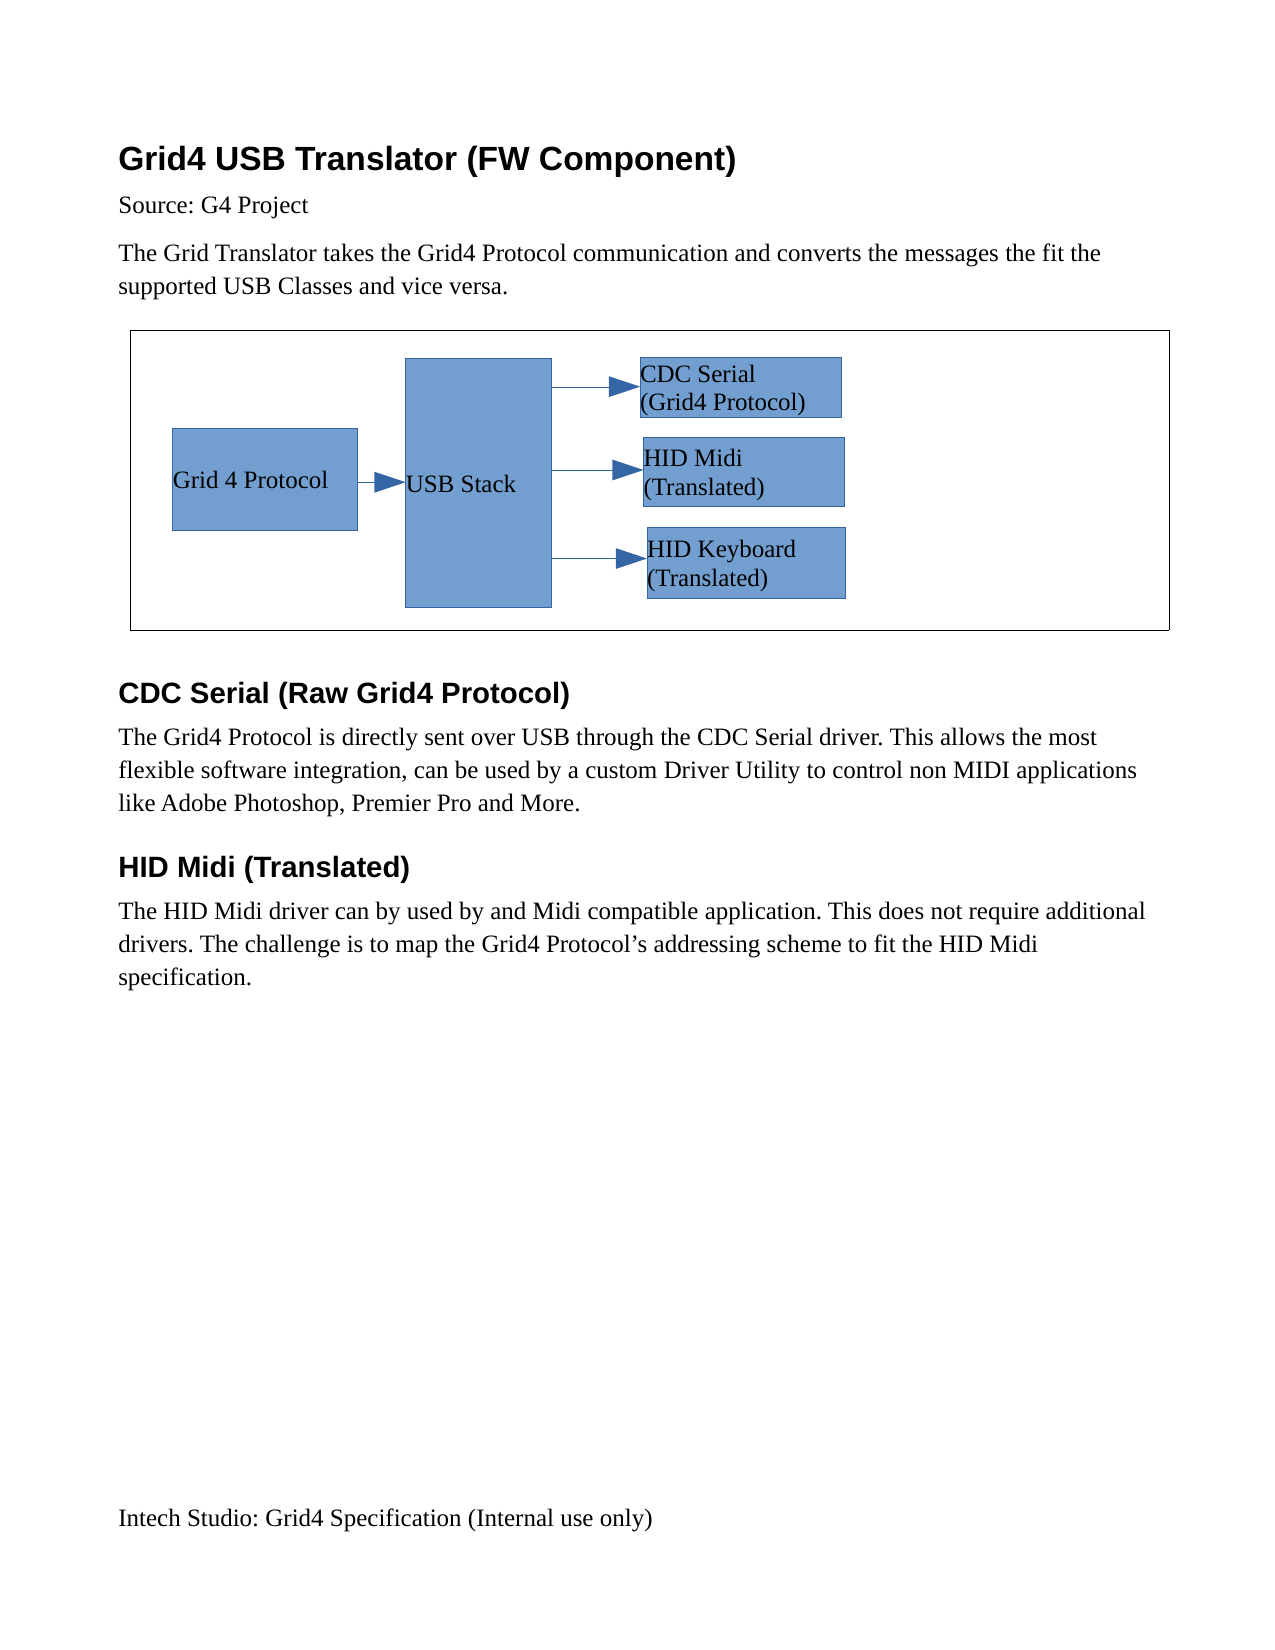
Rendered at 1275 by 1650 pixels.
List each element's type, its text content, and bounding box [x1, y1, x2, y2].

subtitle HID Midi (Translated) [118, 850, 1157, 884]
subtitle The Grid Translator takes the Grid4 Protocol communication and converts the messages the fit the supported USB Classes and vice versa. [118, 238, 1157, 299]
subtitle Source: G4 Project [118, 190, 1157, 219]
text The HID Midi driver can by used by and Midi compatible application. This does not require additional drivers. The challenge is to map the Grid4 Protocol’s addressing scheme to fit the HID Midi specification. [118, 896, 1157, 991]
text The Grid4 Protocol is directly sent over USB through the CDC Serial driver. This allows the most flexible software integration, can be used by a custom Driver Utility to control non MIDI applications like Adobe Photoshop, Premier Pro and More. [118, 722, 1157, 817]
subtitle Grid4 USB Translator (FW Component) [118, 139, 1157, 178]
subtitle CDC Serial (Raw Grid4 Protocol) [118, 676, 1157, 709]
